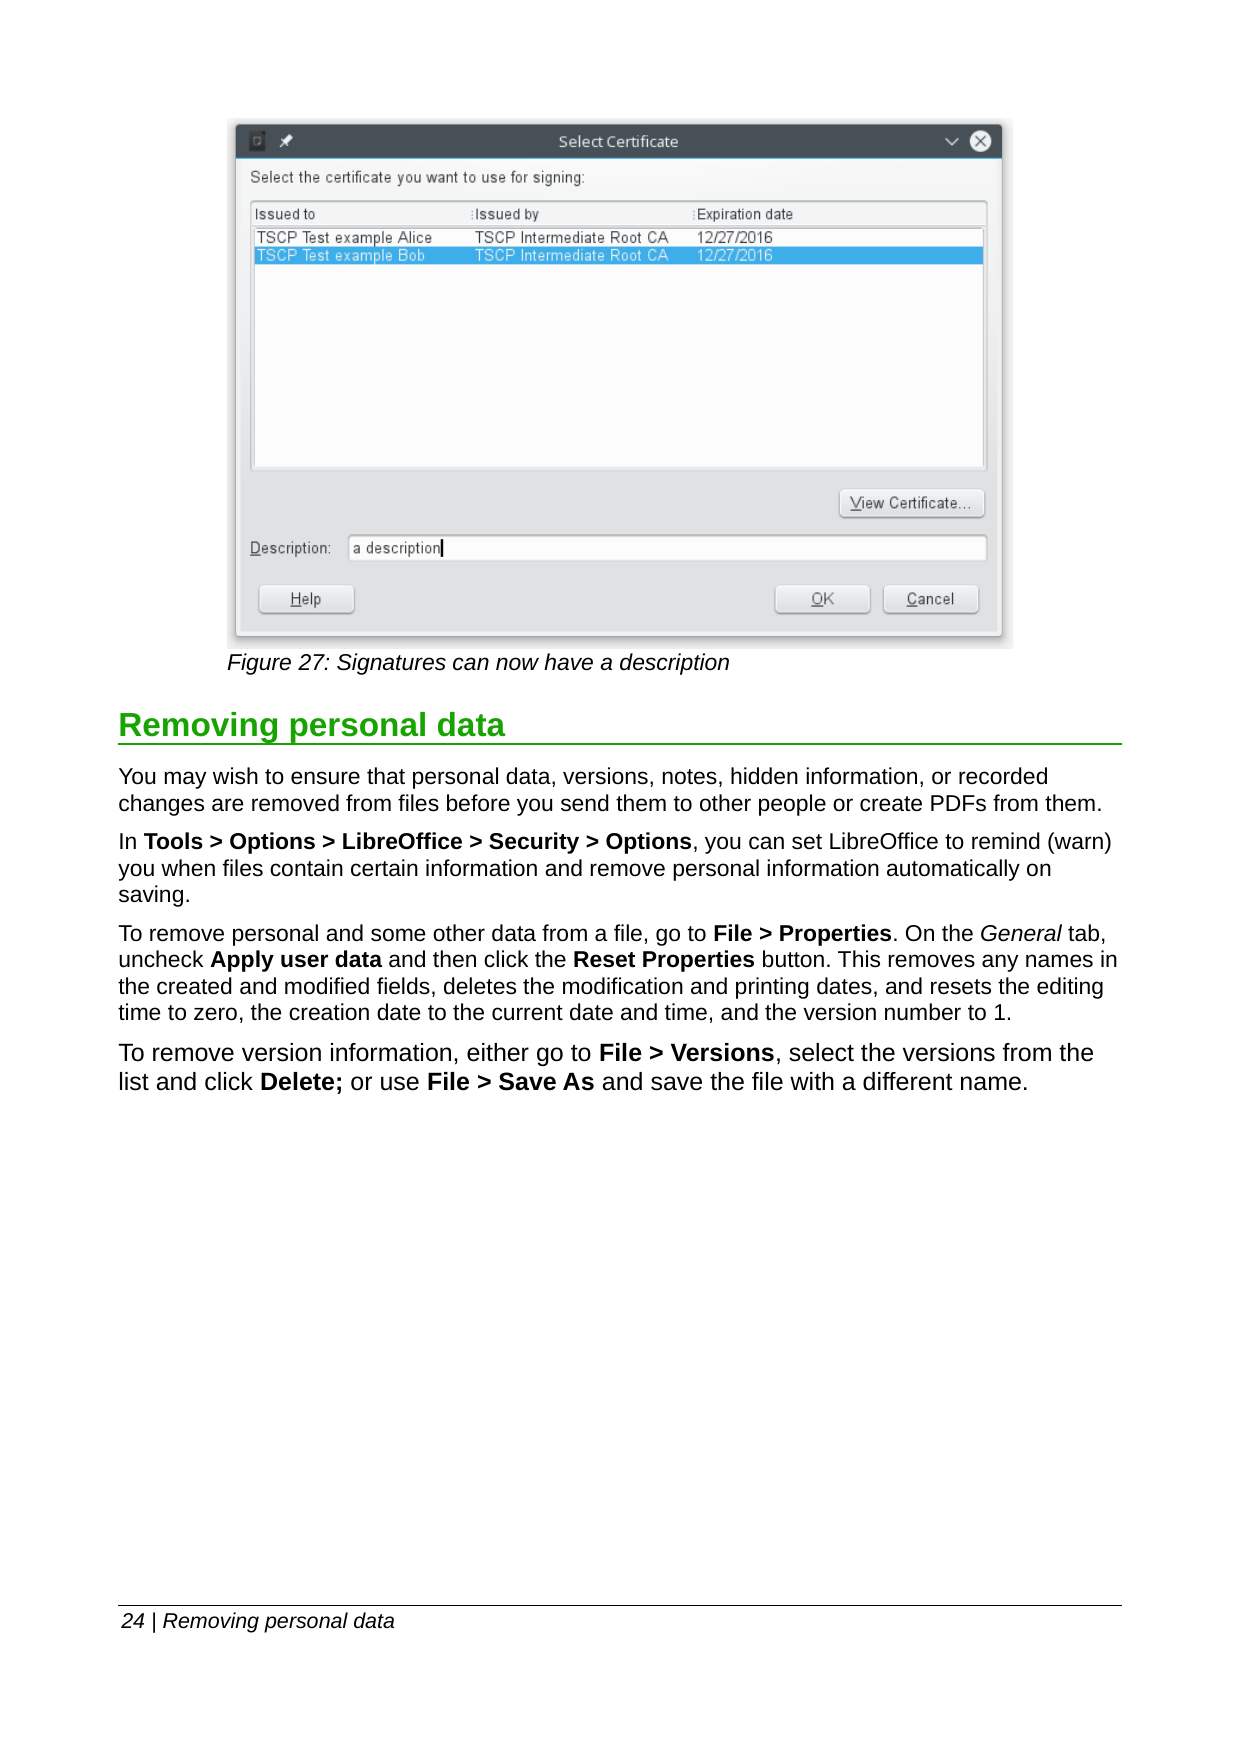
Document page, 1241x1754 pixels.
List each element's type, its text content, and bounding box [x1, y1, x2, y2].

text In Tools > Options > LibreOffice > Security > Options, you can set LibreOffice to remind (warn) you when files contain certain information and remove personal information automatically on saving. [118, 828, 1122, 907]
text Figure 27: Signatures can now have a description [227, 649, 1013, 675]
text You may wish to ensure that personal data, versions, notes, hidden information, or recorded changes are removed from files before you send them to other people or create PDFs from them. [118, 763, 1122, 816]
subtitle Removing personal data [118, 705, 1122, 743]
picture [226, 118, 1014, 649]
text To remove version information, either go to File > Versions, select the versions from the list and click Delete; or use File > Save As and save the file with a different name. [118, 1038, 1122, 1095]
text To remove personal and some other data from a file, go to File > Properties. On the General tab, uncheck Apply user data and then click the Reset Properties button. This removes any names in the created and modified fields, deletes the modification and printing dates, and resets the editing time to zero, the creation date to the current date and time, and the version number to 1. [118, 920, 1122, 1025]
